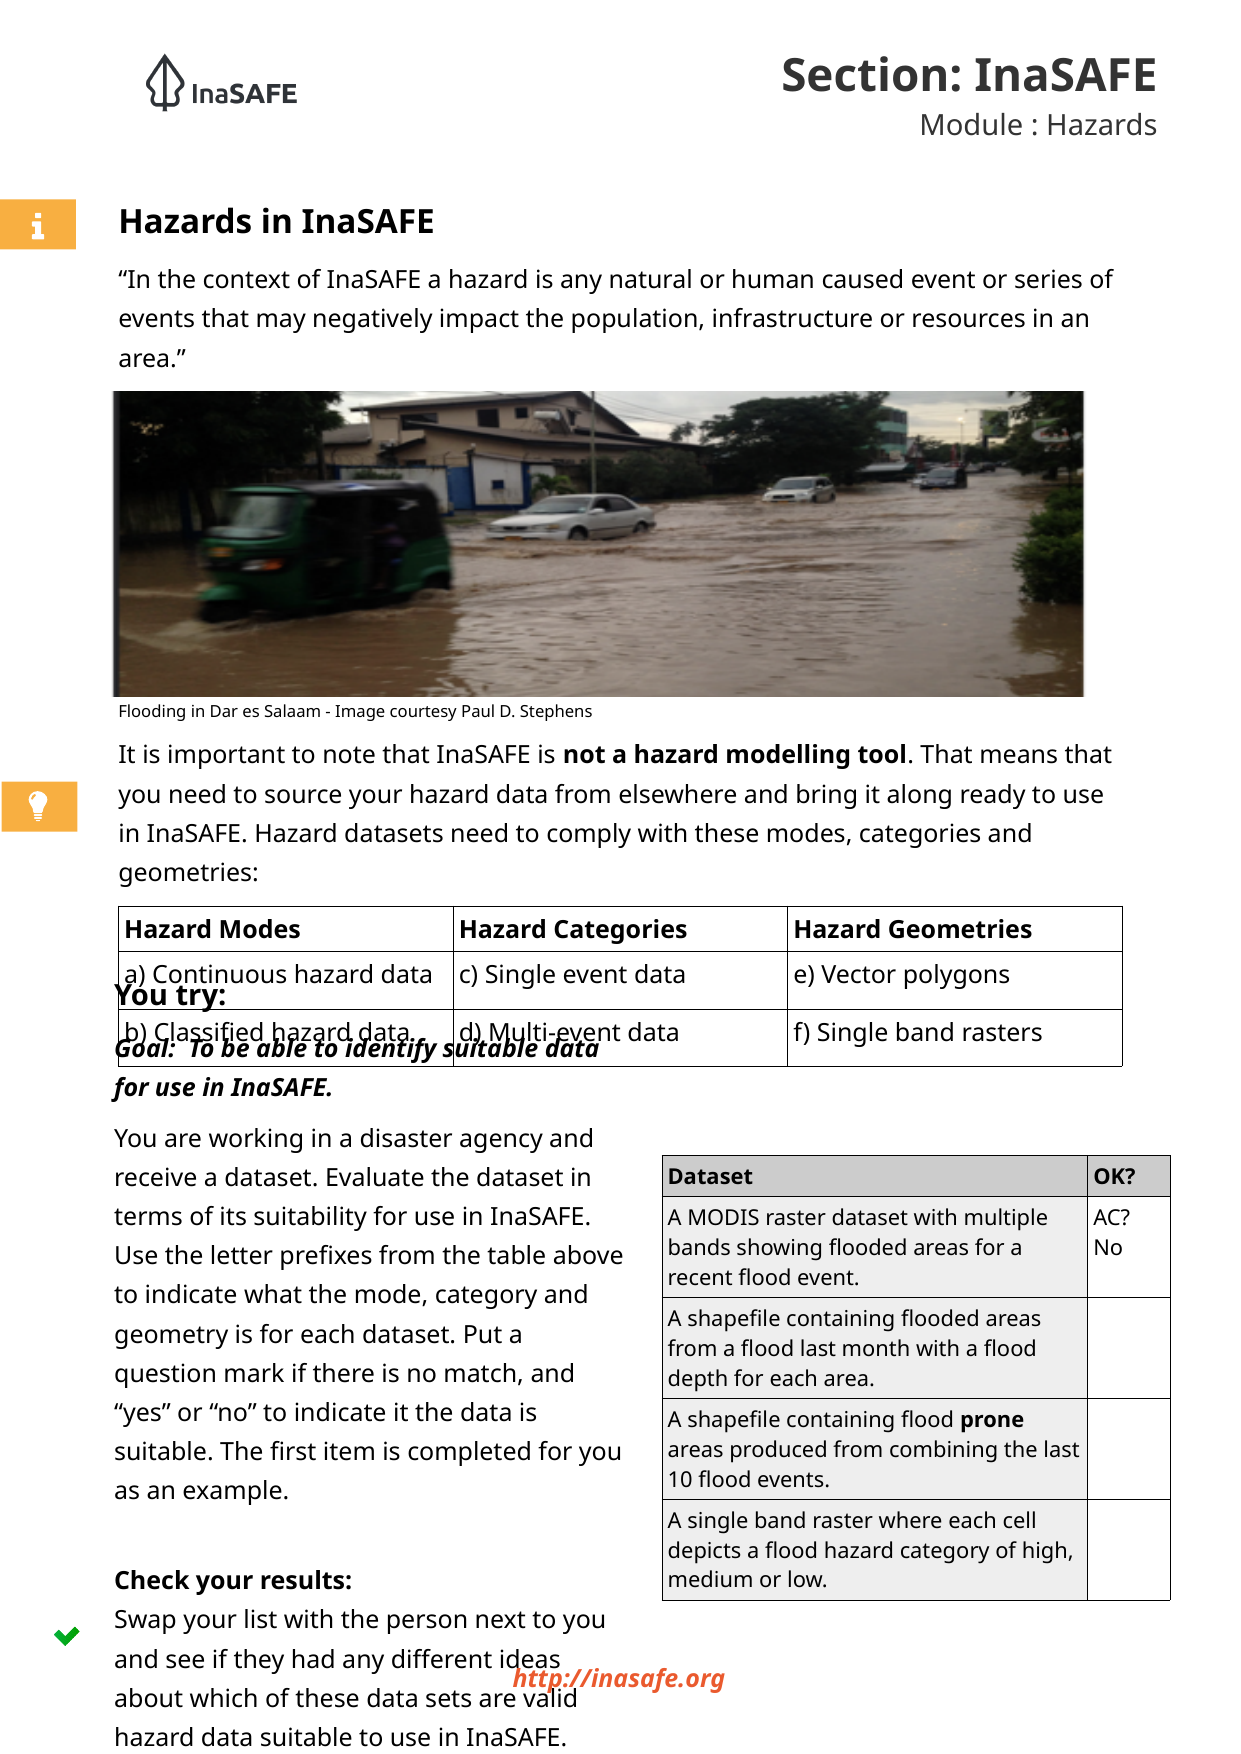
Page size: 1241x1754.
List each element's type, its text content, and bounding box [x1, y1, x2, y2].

table_cell b) Classified hazard data [119, 1010, 453, 1066]
table_cell c) Single event data [454, 952, 787, 1009]
table_cell A single band raster where each cell depicts a flood hazard category of high, medium or low. [663, 1500, 1087, 1600]
table_cell e) Vector polygons [788, 952, 1122, 1009]
table_cell d) Multi-event data [454, 1010, 787, 1066]
table_cell A shapefile containing flood prone areas produced from combining the last 10 flood events. [663, 1399, 1087, 1499]
picture [126, 35, 322, 131]
table_cell A shapefile containing flooded areas from a flood last month with a flood depth for each area. [663, 1298, 1087, 1398]
table_cell A MODIS raster dataset with multiple bands showing flooded areas for a recent flood event. [663, 1197, 1087, 1297]
table_header OK? [1088, 1156, 1170, 1196]
table_header Dataset [663, 1156, 1087, 1196]
picture [110, 391, 1093, 697]
table_cell f) Single band rasters [788, 1010, 1122, 1066]
table_cell AC? No [1088, 1197, 1170, 1297]
text It is important to note that InaSAFE is not a hazard modelling tool. That means that you need to source your hazard data from elsewhere and bring it along ready to use in InaSAFE. Hazard datasets need to comply with these modes, categories and geometries: [118, 737, 1122, 889]
table_header Hazard Modes [119, 907, 453, 951]
table_cell [1088, 1298, 1170, 1398]
text “In the context of InaSAFE a hazard is any natural or human caused event or series of events that may negatively impact the population, infrastructure or resources in an area.” [118, 262, 1122, 374]
table_cell [1088, 1500, 1170, 1600]
text Flooding in Dar es Salaam - Image courtesy Paul D. Stephens [118, 391, 1122, 722]
table_header Hazard Categories [454, 907, 787, 951]
table_header Hazard Geometries [788, 907, 1122, 951]
table_cell [1088, 1399, 1170, 1499]
table_cell a) Continuous hazard data [119, 952, 453, 1009]
subtitle Hazards in InaSAFE [118, 198, 1122, 243]
